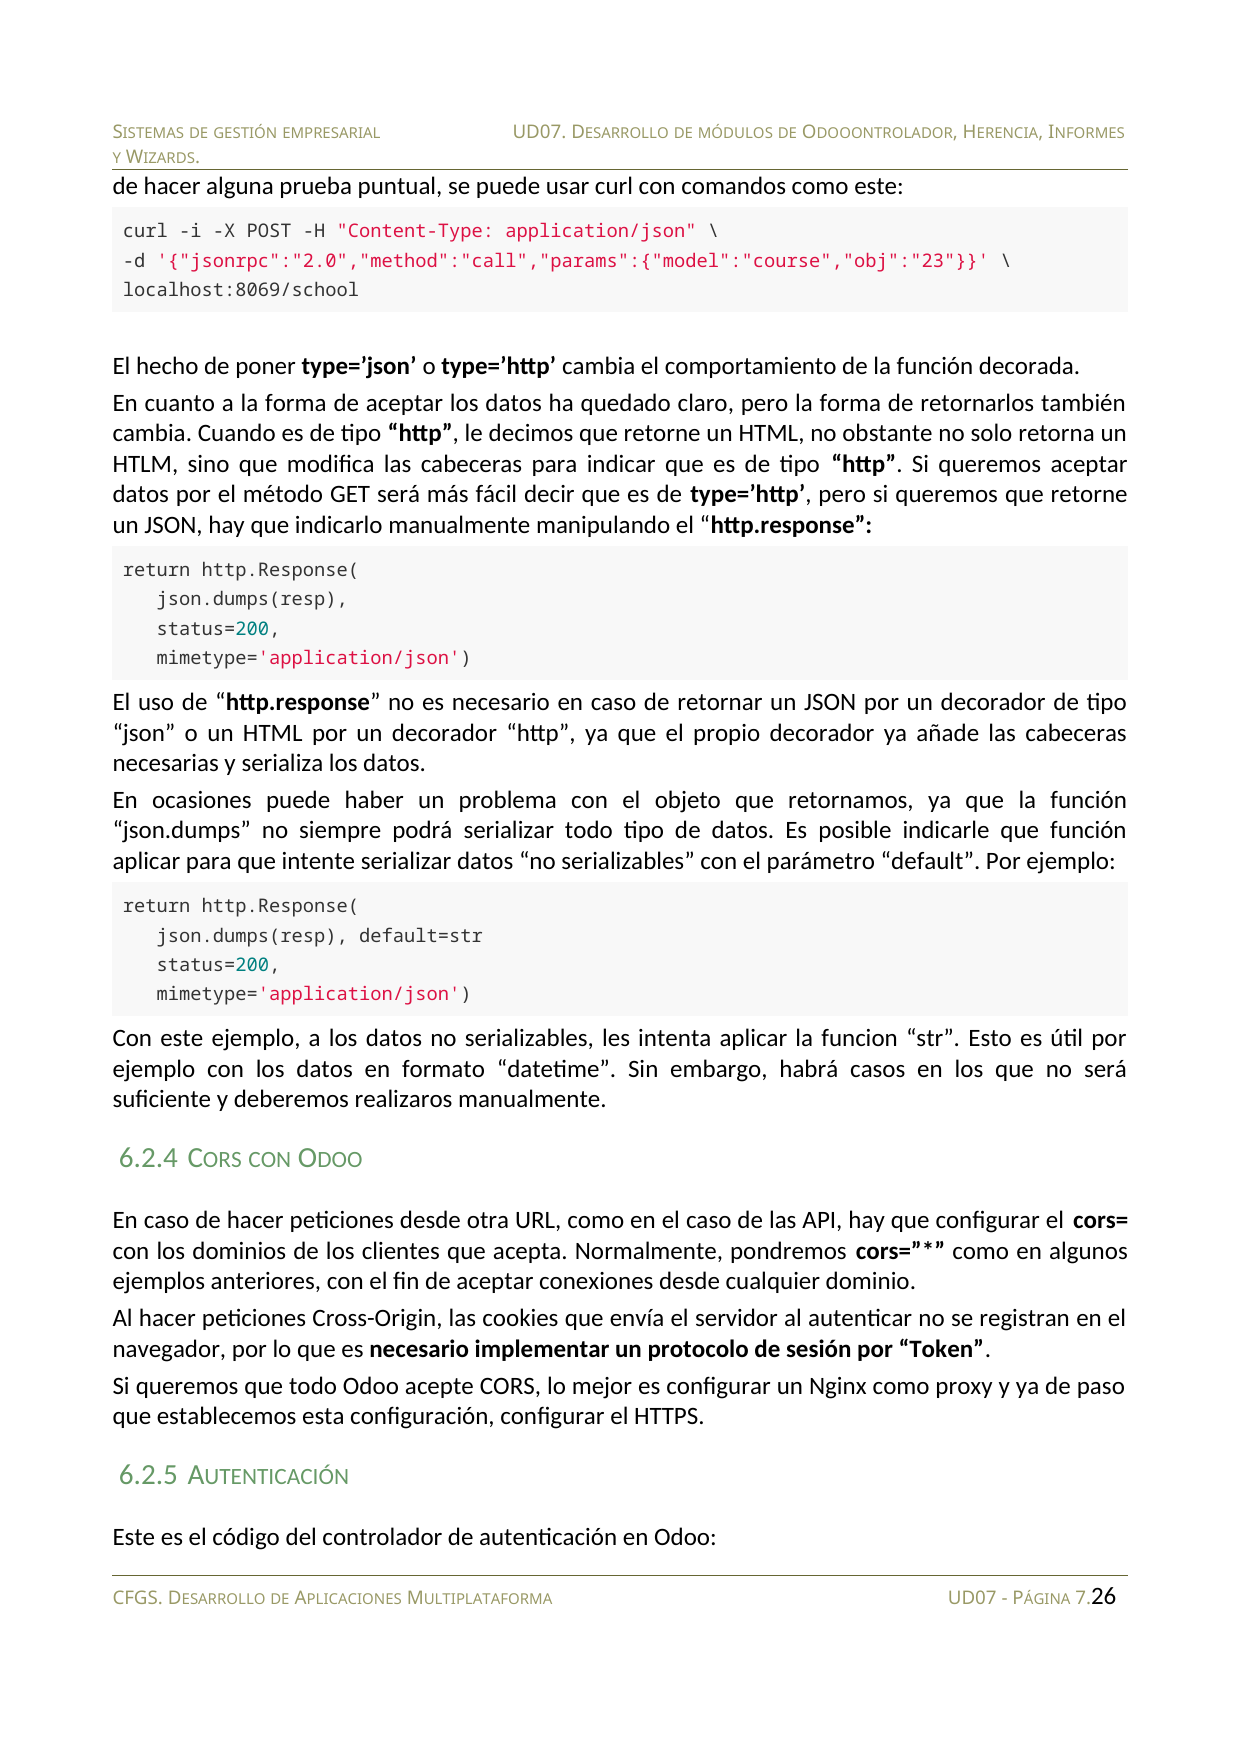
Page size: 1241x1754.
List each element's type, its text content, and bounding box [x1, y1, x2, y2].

table_header return http.Response( json.dumps(resp), status=200, mimetype='application/json') [112, 546, 1128, 680]
text En ocasiones puede haber un problema con el objeto que retornamos, ya que la función “json.dumps” no siempre podrá serializar todo tipo de datos. Es posible indicarle que función aplicar para que intente serializar datos “no serializables” con el parámetro “default”. Por ejemplo: [112, 784, 1128, 876]
text Al hacer peticiones Cross-Origin, las cookies que envía el servidor al autenticar no se registran en el navegador, por lo que es necesario implementar un protocolo de sesión por “Token”. [112, 1302, 1128, 1363]
text En cuanto a la forma de aceptar los datos ha quedado claro, pero la forma de retornarlos también cambia. Cuando es de tipo “http”, le decimos que retorne un HTML, no obstante no solo retorna un HTLM, sino que modifica las cabeceras para indicar que es de tipo “http”. Si queremos aceptar datos por el método GET será más fácil decir que es de type=’http’, pero si queremos que retorne un JSON, hay que indicarlo manualmente manipulando el “http.response”: [112, 387, 1128, 539]
text Si queremos que todo Odoo acepte CORS, lo mejor es configurar un Nginx como proxy y ya de paso que establecemos esta configuración, configurar el HTTPS. [112, 1370, 1128, 1431]
text En caso de hacer peticiones desde otra URL, como en el caso de las API, hay que configurar el cors= con los dominios de los clientes que acepta. Normalmente, pondremos cors=”*” como en algunos ejemplos anteriores, con el fin de aceptar conexiones desde cualquier dominio. [112, 1204, 1128, 1296]
subtitle Autenticación [112, 1456, 1128, 1491]
table_header return http.Response( json.dumps(resp), default=str status=200, mimetype='application/json') [112, 882, 1128, 1016]
text Este es el código del controlador de autenticación en Odoo: [112, 1521, 1128, 1552]
text de hacer alguna prueba puntual, se puede usar curl con comandos como este: [112, 170, 1128, 201]
subtitle Cors con Odoo [112, 1139, 1128, 1174]
text Con este ejemplo, a los datos no serializables, les intenta aplicar la funcion “str”. Esto es útil por ejemplo con los datos en formato “datetime”. Sin embargo, habrá casos en los que no será suficiente y deberemos realizaros manualmente. [112, 1022, 1128, 1114]
text El hecho de poner type=’json’ o type=’http’ cambia el comportamiento de la función decorada. [112, 350, 1128, 381]
table_header curl -i -X POST -H "Content-Type: application/json" \ -d '{"jsonrpc":"2.0","method":"call","params":{"model":"course","obj":"23"}}' \ localhost:8069/school [112, 207, 1128, 312]
text El uso de “http.response” no es necesario en caso de retornar un JSON por un decorador de tipo “json” o un HTML por un decorador “http”, ya que el propio decorador ya añade las cabeceras necesarias y serializa los datos. [112, 686, 1128, 778]
